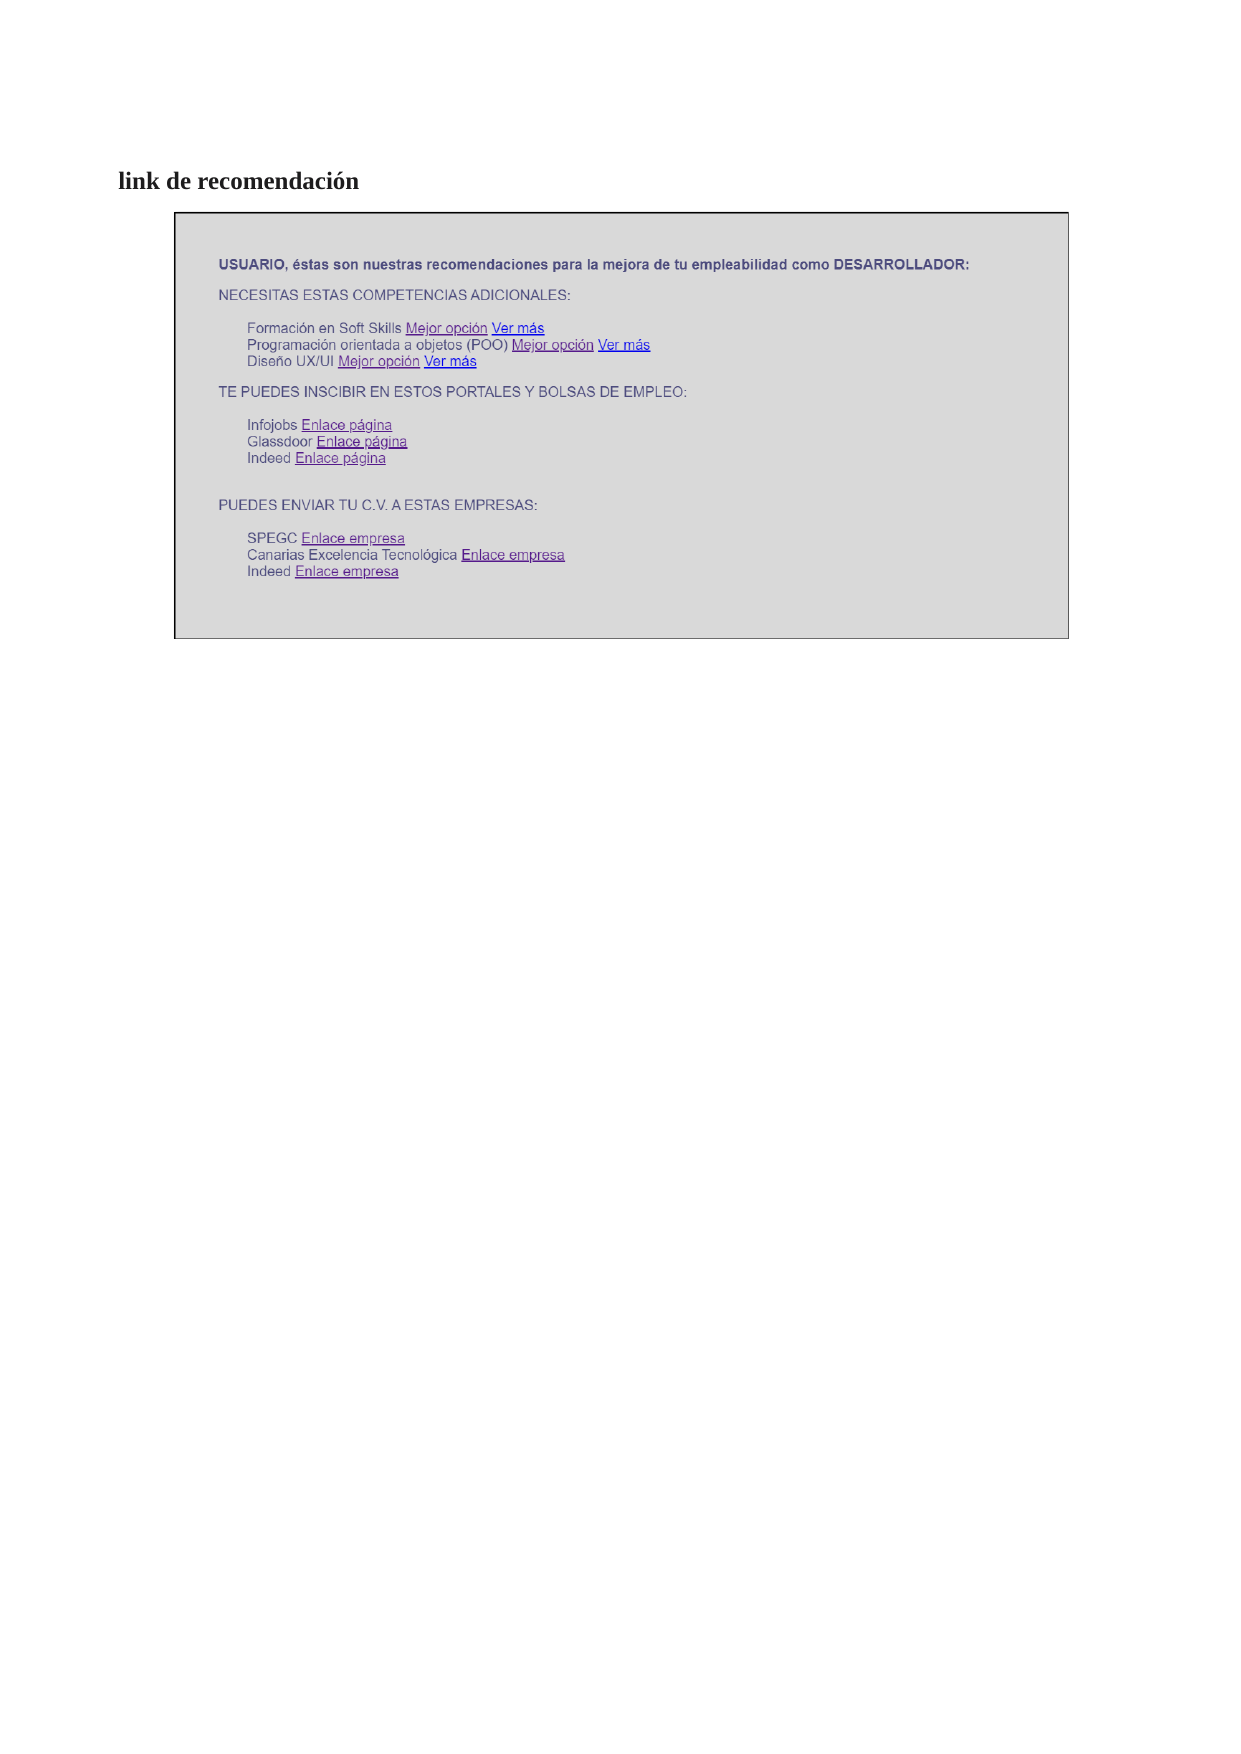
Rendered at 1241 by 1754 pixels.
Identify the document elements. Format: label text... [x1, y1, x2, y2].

text link de recomendación [118, 166, 1122, 194]
picture [173, 211, 1069, 639]
